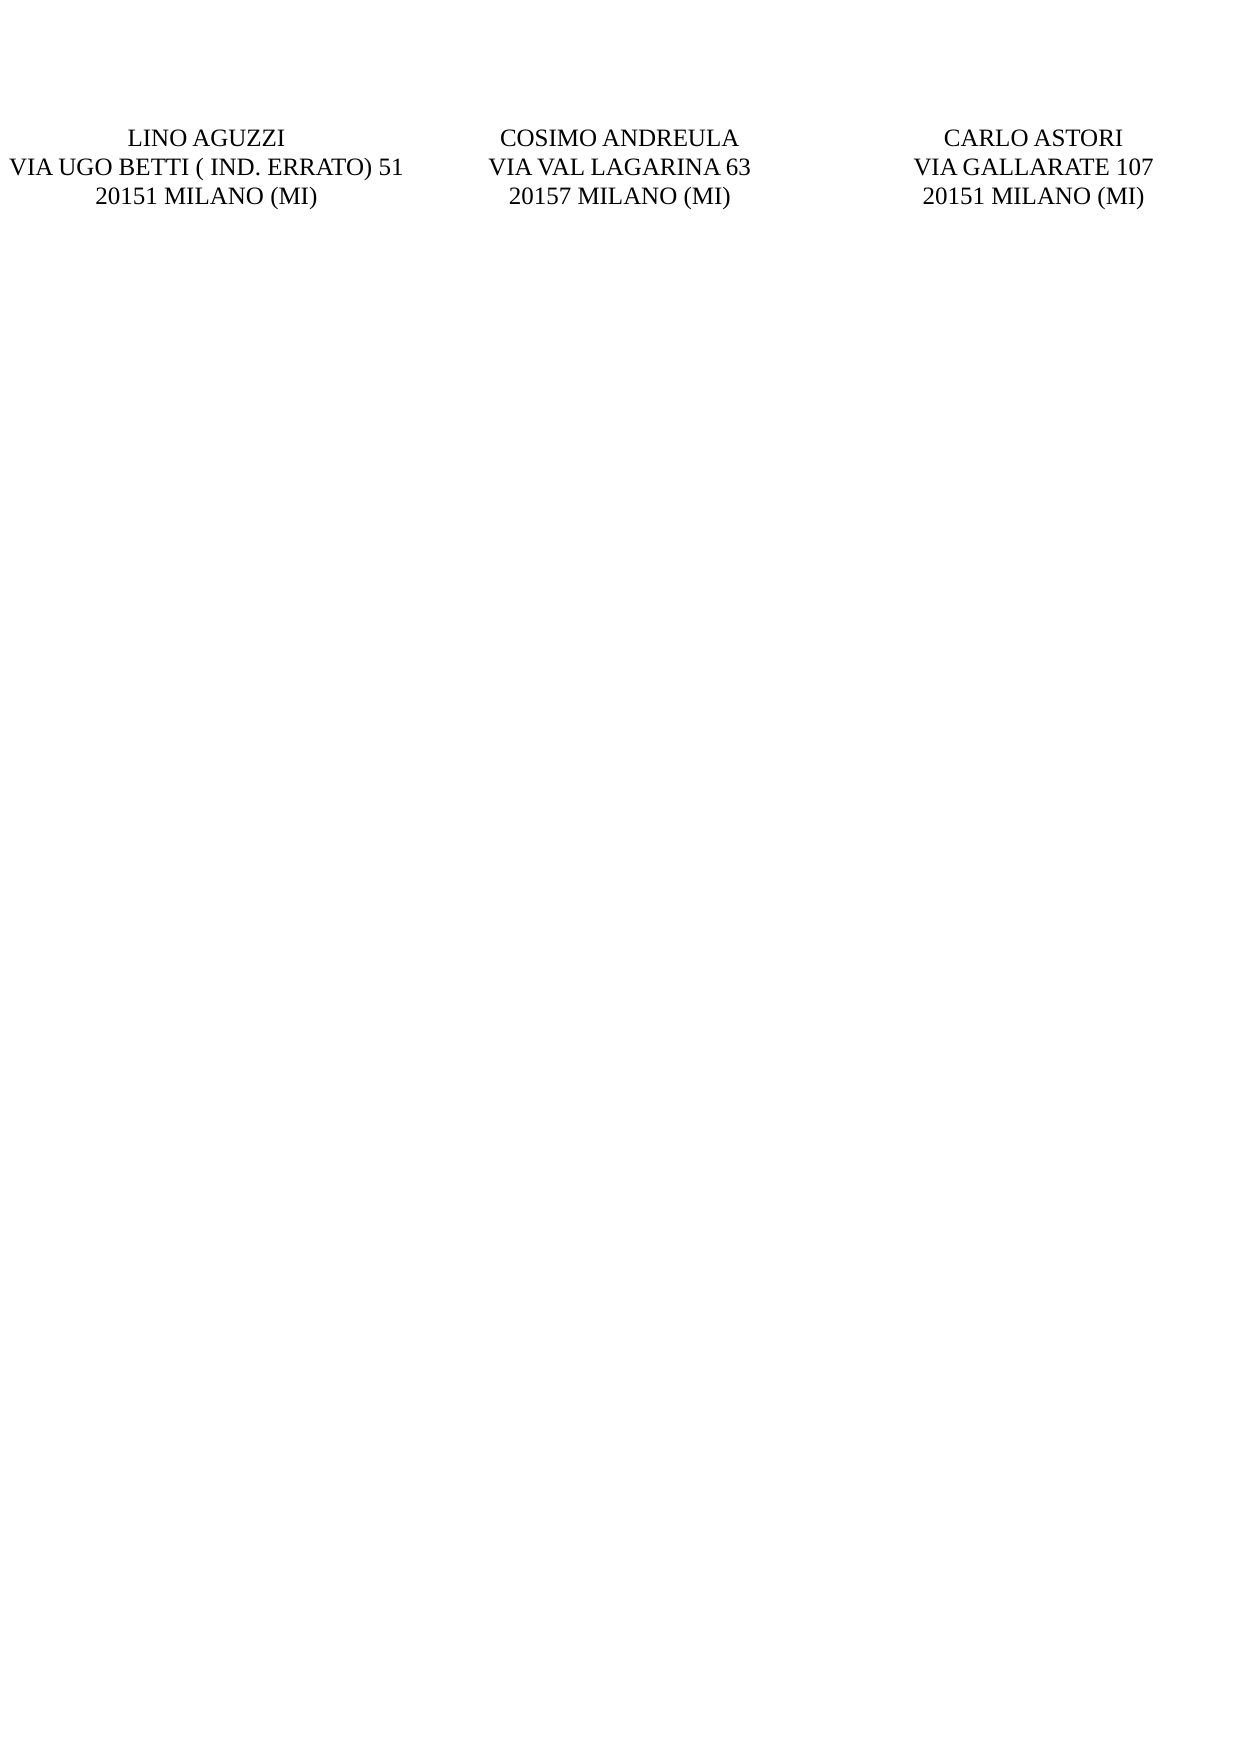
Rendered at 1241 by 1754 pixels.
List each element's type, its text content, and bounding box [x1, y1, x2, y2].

table_header COSIMO ANDREULA VIA VAL LAGARINA 63 20157 MILANO (MI) [413, 60, 827, 292]
table_cell [827, 293, 1240, 525]
table_header CARLO ASTORI VIA GALLARATE 107 20151 MILANO (MI) [827, 60, 1240, 292]
table_header LINO AGUZZI VIA UGO BETTI ( IND. ERRATO) 51 20151 MILANO (MI) [0, 60, 412, 292]
table_cell [0, 293, 412, 525]
table_cell [413, 293, 827, 525]
